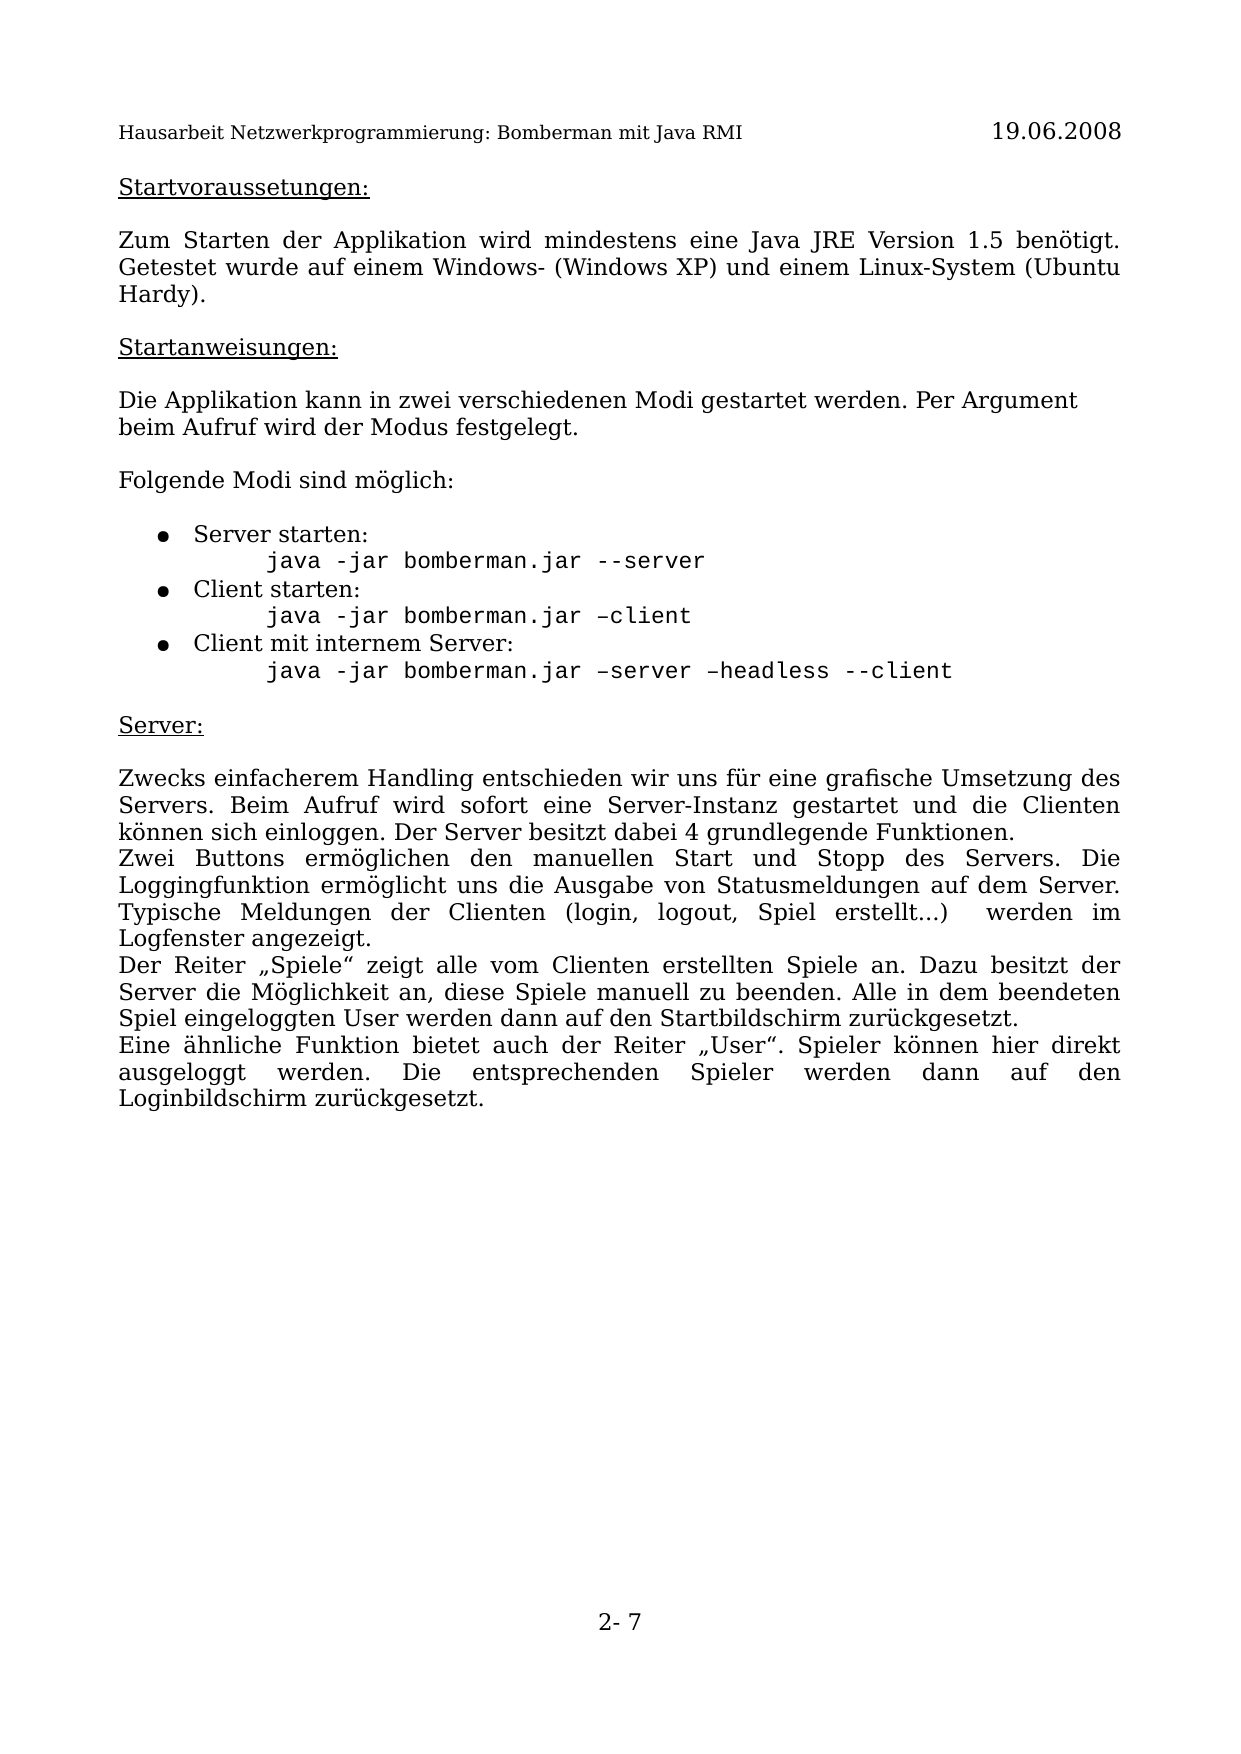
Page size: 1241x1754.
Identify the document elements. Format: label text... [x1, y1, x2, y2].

list Client mit internem Server: java -jar bomberman.jar –server –headless --client [156, 631, 1122, 685]
text Die Applikation kann in zwei verschiedenen Modi gestartet werden. Per Argument beim Aufruf wird der Modus festgelegt. [118, 388, 1122, 441]
text Startanweisungen: [118, 334, 1122, 361]
text Server: [118, 712, 1122, 739]
text Folgende Modi sind möglich: [118, 468, 1122, 494]
text Der Reiter „Spiele“ zeigt alle vom Clienten erstellten Spiele an. Dazu besitzt der Server die Möglichkeit an, diese Spiele manuell zu beenden. Alle in dem beendeten Spiel eingeloggten User werden dann auf den Startbildschirm zurückgesetzt. [118, 952, 1122, 1032]
text Zwei Buttons ermöglichen den manuellen Start und Stopp des Servers. Die Loggingfunktion ermöglicht uns die Ausgabe von Statusmeldungen auf dem Server. Typische Meldungen der Clienten (login, logout, Spiel erstellt...) werden im Logfenster angezeigt. [118, 845, 1122, 952]
list Server starten: java -jar bomberman.jar --server [156, 521, 1122, 576]
list Client starten: java -jar bomberman.jar –client [156, 576, 1122, 631]
text Zum Starten der Applikation wird mindestens eine Java JRE Version 1.5 benötigt. Getestet wurde auf einem Windows- (Windows XP) und einem Linux-System (Ubuntu Hardy). [118, 228, 1122, 308]
text Eine ähnliche Funktion bietet auch der Reiter „User“. Spieler können hier direkt ausgeloggt werden. Die entsprechenden Spieler werden dann auf den Loginbildschirm zurückgesetzt. [118, 1032, 1122, 1112]
text Zwecks einfacherem Handling entschieden wir uns für eine grafische Umsetzung des Servers. Beim Aufruf wird sofort eine Server-Instanz gestartet und die Clienten können sich einloggen. Der Server besitzt dabei 4 grundlegende Funktionen. [118, 765, 1122, 845]
text Startvoraussetungen: [118, 174, 1122, 201]
